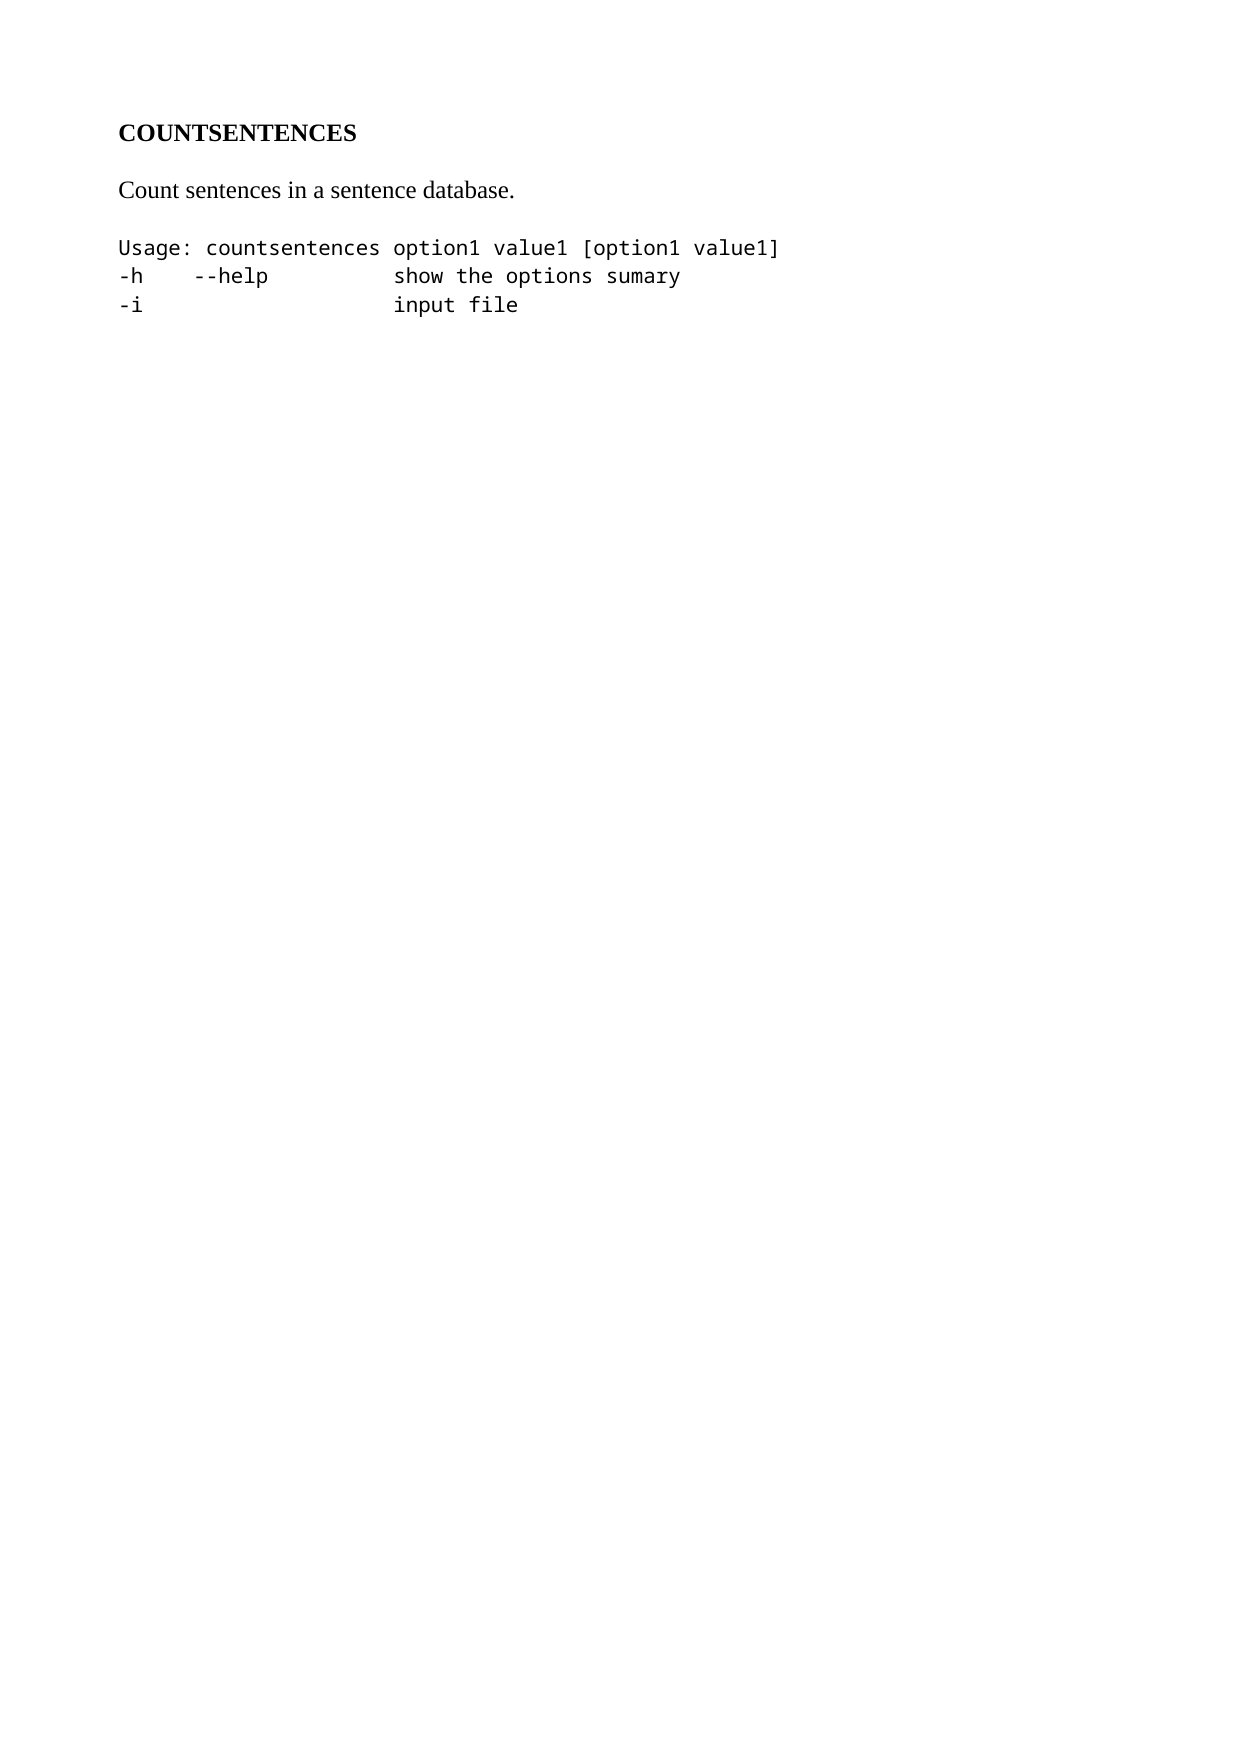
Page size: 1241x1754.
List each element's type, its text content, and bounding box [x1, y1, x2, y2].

text -i input file [118, 290, 1122, 318]
text COUNTSENTENCES [118, 118, 1122, 147]
text Count sentences in a sentence database. [118, 176, 1122, 204]
text Usage: countsentences option1 value1 [option1 value1] [118, 233, 1122, 262]
text -h --help show the options sumary [118, 262, 1122, 290]
